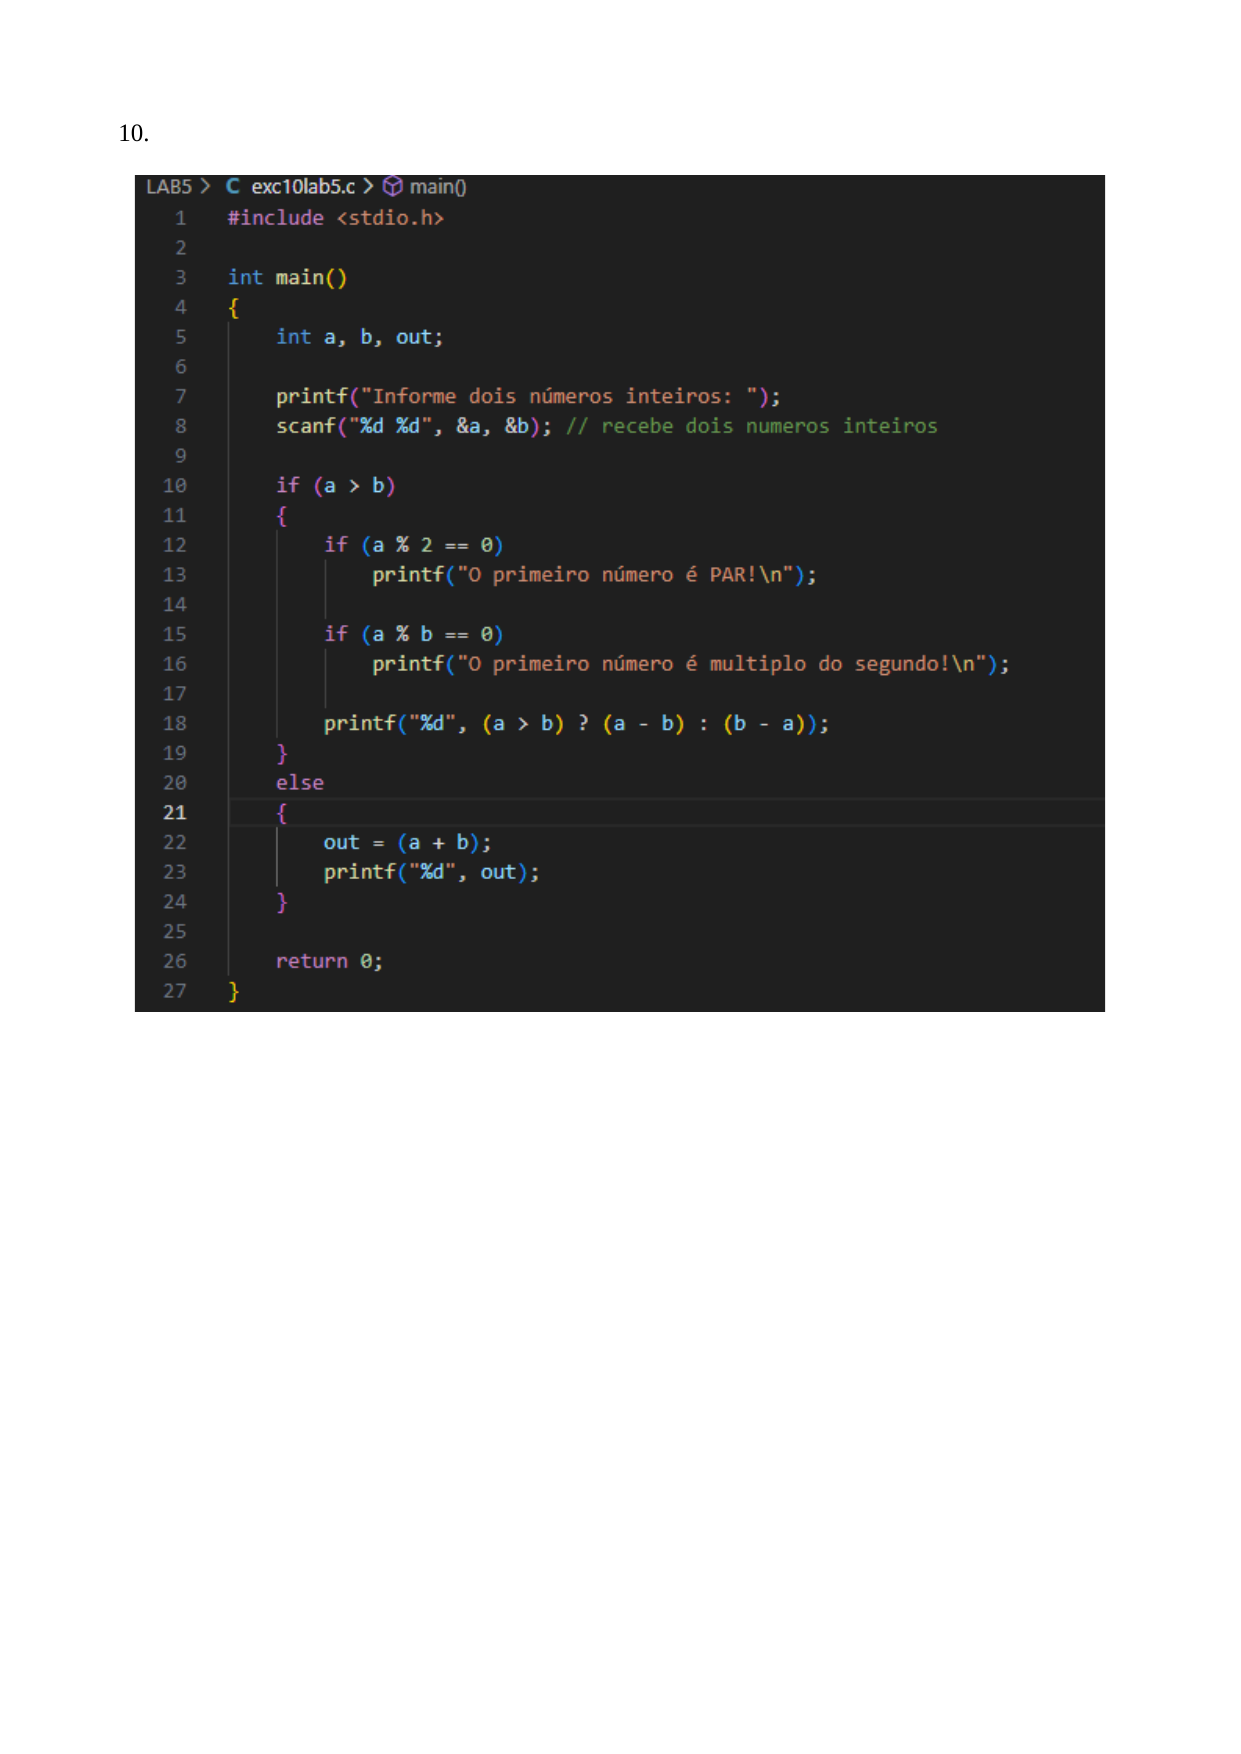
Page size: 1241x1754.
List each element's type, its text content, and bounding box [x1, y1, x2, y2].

text 10. [118, 118, 1122, 147]
picture [134, 175, 1106, 1012]
